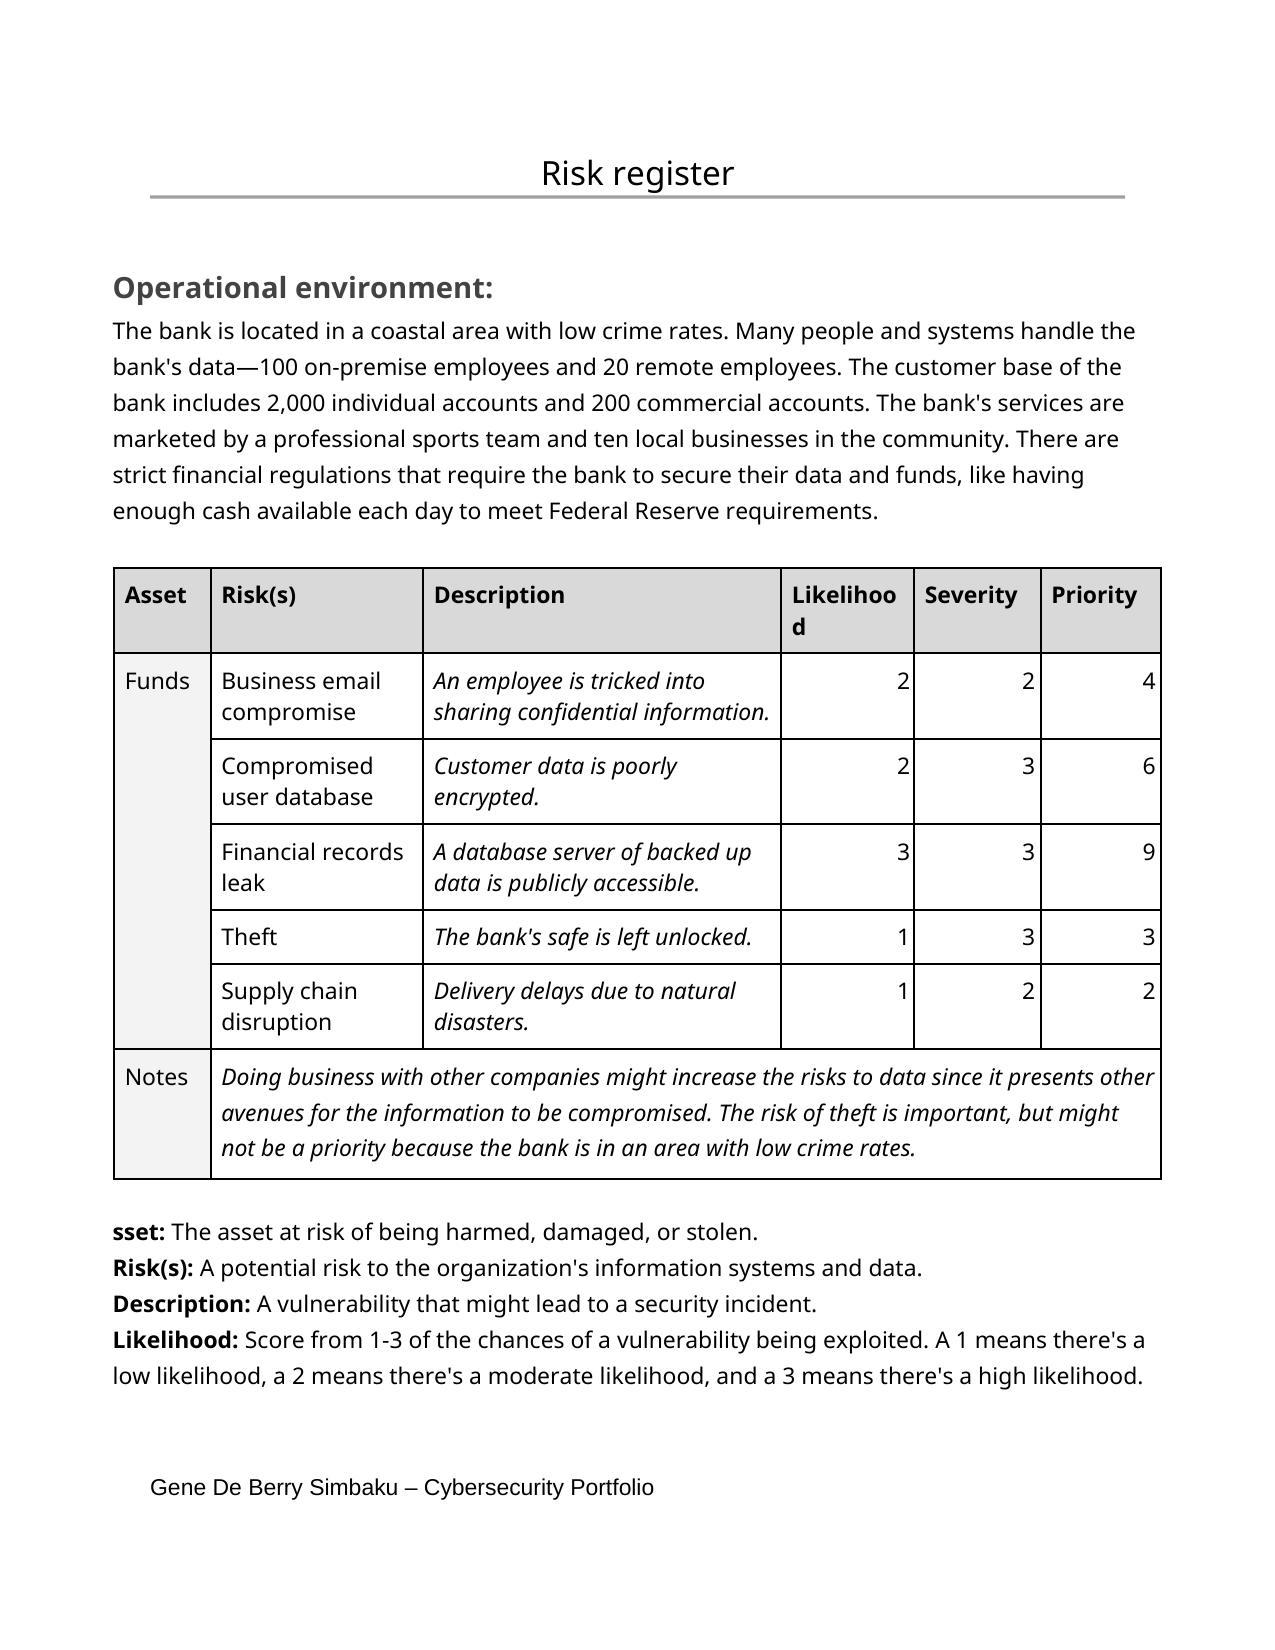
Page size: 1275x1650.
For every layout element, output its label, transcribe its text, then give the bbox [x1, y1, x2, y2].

table_cell 2 [782, 654, 913, 738]
table_cell Doing business with other companies might increase the risks to data since it presents other avenues for the information to be compromised. The risk of theft is important, but might not be a priority because the bank is in an area with low crime rates. [212, 1050, 1160, 1178]
table_cell 3 [915, 740, 1040, 823]
table_cell Funds [115, 654, 210, 1048]
table_cell Notes [115, 1050, 210, 1178]
table_header Severity [915, 569, 1040, 652]
text sset: The asset at risk of being harmed, damaged, or stolen. [112, 1216, 1162, 1247]
table_cell The bank's safe is left unlocked. [424, 911, 780, 963]
table_cell 2 [782, 740, 913, 823]
table_cell 2 [1042, 965, 1160, 1048]
text The bank is located in a coastal area with low crime rates. Many people and systems handle the bank's data—100 on-premise employees and 20 remote employees. The customer base of the bank includes 2,000 individual accounts and 200 commercial accounts. The bank's services are marketed by a professional sports team and ten local businesses in the community. There are strict financial regulations that require the bank to secure their data and funds, like having enough cash available each day to meet Federal Reserve requirements. [112, 315, 1162, 526]
table_cell Customer data is poorly encrypted. [424, 740, 780, 823]
text Risk(s): A potential risk to the organization's information systems and data. [112, 1252, 1162, 1283]
table_cell Financial records leak [212, 825, 422, 908]
table_cell 3 [782, 825, 913, 908]
table_header Description [424, 569, 780, 652]
text Likelihood: Score from 1-3 of the chances of a vulnerability being exploited. A 1 means there's a low likelihood, a 2 means there's a moderate likelihood, and a 3 means there's a high likelihood. [112, 1324, 1162, 1391]
table_cell 6 [1042, 740, 1160, 823]
subtitle Operational environment: [112, 267, 1162, 307]
table_cell Supply chain disruption [212, 965, 422, 1048]
table_header Risk(s) [212, 569, 422, 652]
table_cell 4 [1042, 654, 1160, 738]
table_cell 1 [782, 911, 913, 963]
table_cell A database server of backed up data is publicly accessible. [424, 825, 780, 908]
table_header Asset [115, 569, 210, 652]
table_cell Delivery delays due to natural disasters. [424, 965, 780, 1048]
table_cell Theft [212, 911, 422, 963]
table_cell 2 [915, 965, 1040, 1048]
table_cell Business email compromise [212, 654, 422, 738]
table_cell 3 [915, 911, 1040, 963]
table_header Priority [1042, 569, 1160, 652]
table_cell 2 [915, 654, 1040, 738]
table_cell 1 [782, 965, 913, 1048]
table_cell Compromised user database [212, 740, 422, 823]
table_cell 9 [1042, 825, 1160, 908]
table_cell 3 [915, 825, 1040, 908]
subtitle Risk register [112, 150, 1162, 234]
table_header Likelihood [782, 569, 913, 652]
text Description: A vulnerability that might lead to a security incident. [112, 1288, 1162, 1319]
table_cell 3 [1042, 911, 1160, 963]
table_cell An employee is tricked into sharing confidential information. [424, 654, 780, 738]
